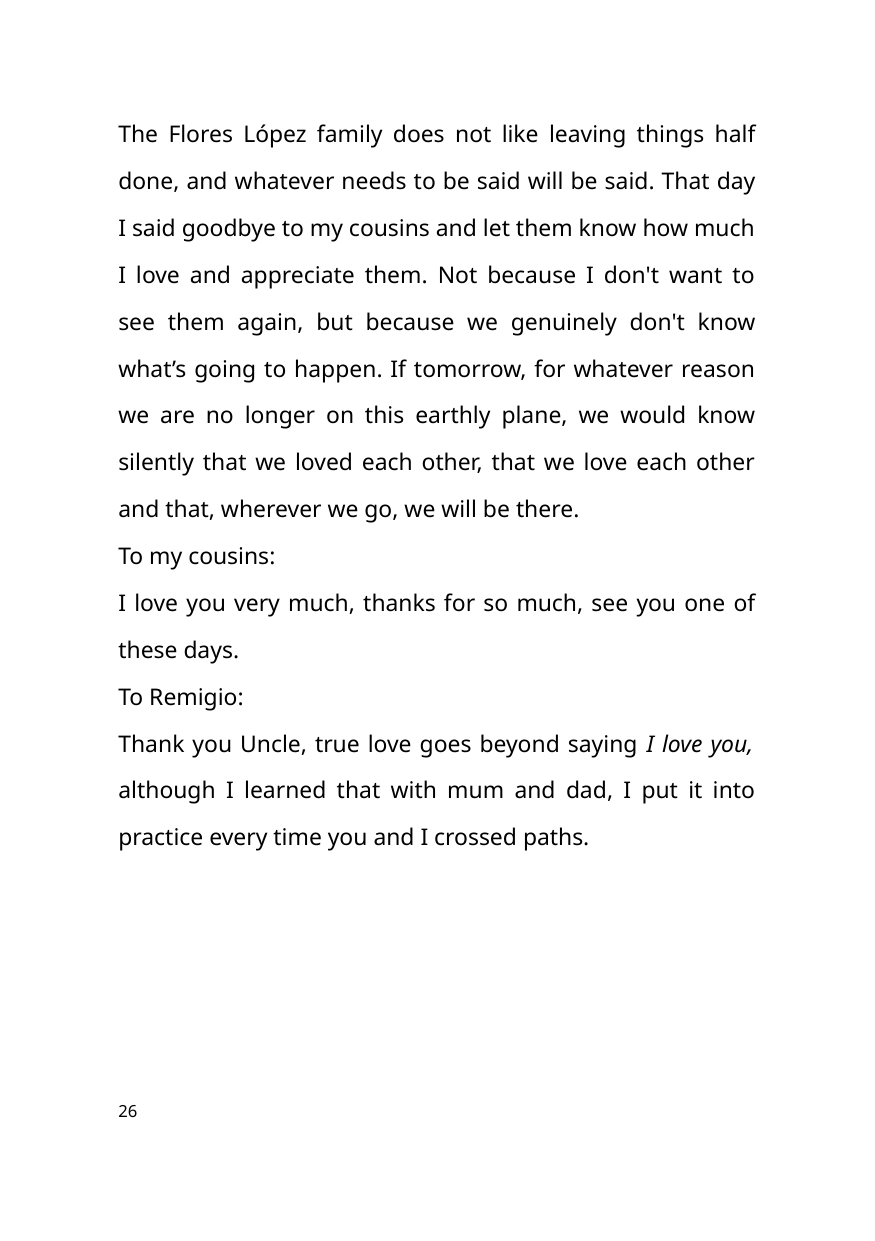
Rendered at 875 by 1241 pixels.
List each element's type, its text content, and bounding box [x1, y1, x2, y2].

text I love you very much, thanks for so much, see you one of these days. [118, 587, 756, 665]
text Thank you Uncle, true love goes beyond saying I love you, although I learned that with mum and dad, I put it into practice every time you and I crossed paths. [118, 727, 756, 852]
text The Flores López family does not like leaving things half done, and whatever needs to be said will be said. That day I said goodbye to my cousins and let them know how much I love and appreciate them. Not because I don't want to see them again, but because we genuinely don't know what’s going to happen. If tomorrow, for whatever reason we are no longer on this earthly plane, we would know silently that we loved each other, that we love each other and that, wherever we go, we will be there. [118, 118, 756, 524]
text To Remigio: [118, 681, 756, 712]
text To my cousins: [118, 540, 756, 571]
